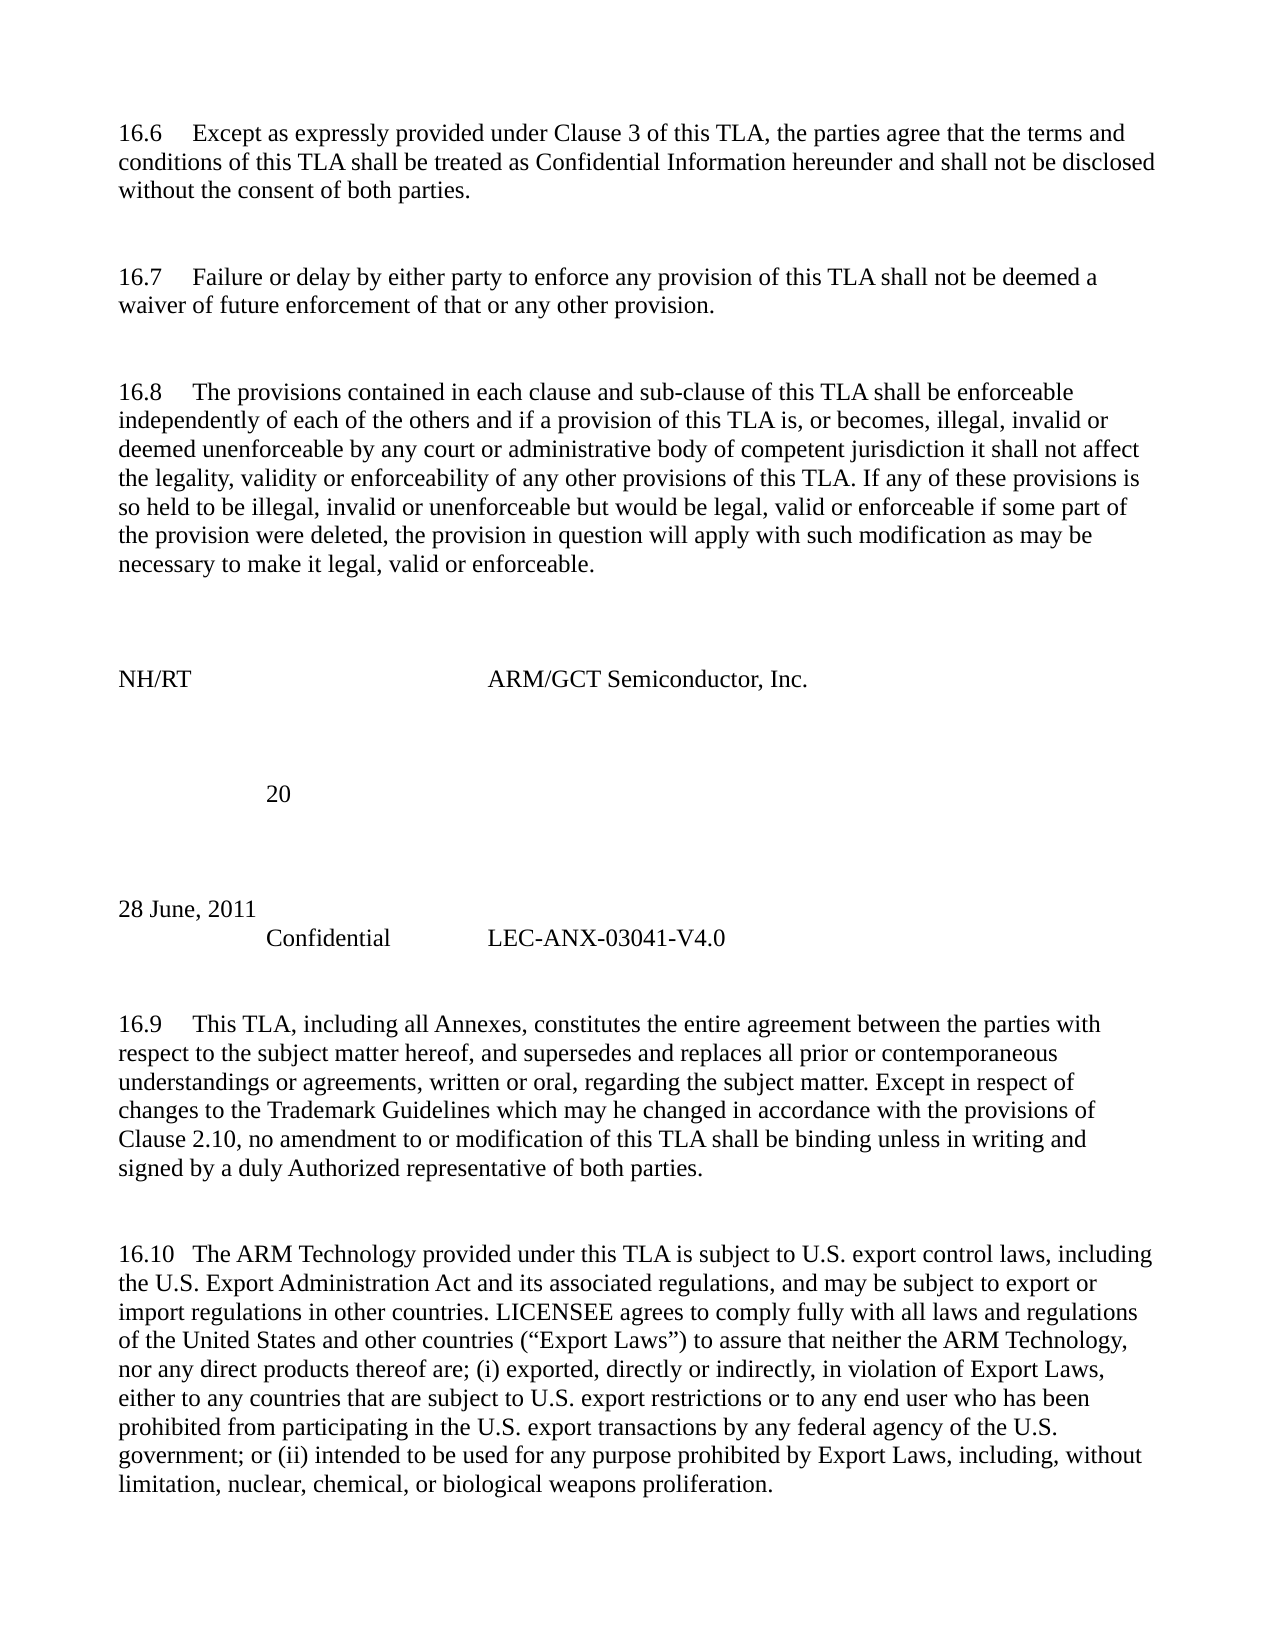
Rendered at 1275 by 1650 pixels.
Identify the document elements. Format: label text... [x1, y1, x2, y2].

text 16.10 The ARM Technology provided under this TLA is subject to U.S. export control laws, including the U.S. Export Administration Act and its associated regulations, and may be subject to export or import regulations in other countries. LICENSEE agrees to comply fully with all laws and regulations of the United States and other countries (“Export Laws”) to assure that neither the ARM Technology, nor any direct products thereof are; (i) exported, directly or indirectly, in violation of Export Laws, either to any countries that are subject to U.S. export restrictions or to any end user who has been prohibited from participating in the U.S. export transactions by any federal agency of the U.S. government; or (ii) intended to be used for any purpose prohibited by Export Laws, including, without limitation, nuclear, chemical, or biological weapons proliferation. [118, 1239, 1157, 1498]
text 16.9 This TLA, including all Annexes, constitutes the entire agreement between the parties with respect to the subject matter hereof, and supersedes and replaces all prior or contemporaneous understandings or agreements, written or oral, regarding the subject matter. Except in respect of changes to the Trademark Guidelines which may he changed in accordance with the provisions of Clause 2.10, no amendment to or modification of this TLA shall be binding unless in writing and signed by a duly Authorized representative of both parties. [118, 1009, 1157, 1182]
text 28 June, 2011 [118, 894, 1157, 923]
text Confidential LEC-ANX-03041-V4.0 [118, 923, 1157, 952]
text 20 [118, 779, 1157, 808]
text 16.6 Except as expressly provided under Clause 3 of this TLA, the parties agree that the terms and conditions of this TLA shall be treated as Confidential Information hereunder and shall not be disclosed without the consent of both parties. [118, 118, 1157, 204]
text NH/RT ARM/GCT Semiconductor, Inc. [118, 664, 1157, 693]
text 16.7 Failure or delay by either party to enforce any provision of this TLA shall not be deemed a waiver of future enforcement of that or any other provision. [118, 262, 1157, 319]
text 16.8 The provisions contained in each clause and sub-clause of this TLA shall be enforceable independently of each of the others and if a provision of this TLA is, or becomes, illegal, invalid or deemed unenforceable by any court or administrative body of competent jurisdiction it shall not affect the legality, validity or enforceability of any other provisions of this TLA. If any of these provisions is so held to be illegal, invalid or unenforceable but would be legal, valid or enforceable if some part of the provision were deleted, the provision in question will apply with such modification as may be necessary to make it legal, valid or enforceable. [118, 377, 1157, 578]
